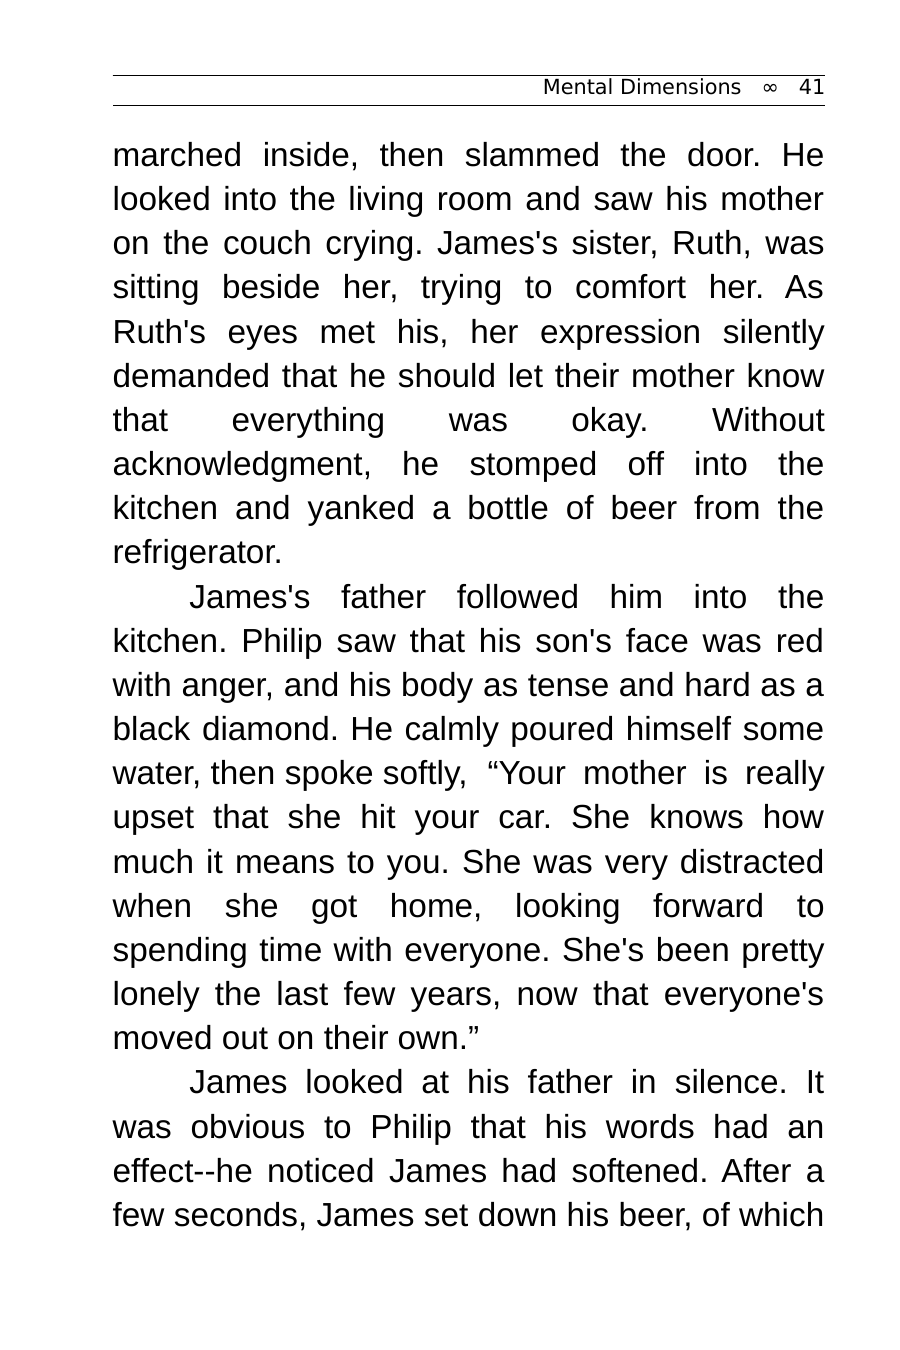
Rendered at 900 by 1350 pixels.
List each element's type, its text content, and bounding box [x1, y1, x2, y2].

text marched inside, then slammed the door. He looked into the living room and saw his mother on the couch crying. James's sister, Ruth, was sitting beside her, trying to comfort her. As Ruth's eyes met his, her expression silently demanded that he should let their mother know that everything was okay. Without acknowledgment, he stomped off into the kitchen and yanked a bottle of beer from the refrigerator. [112, 135, 825, 571]
text James's father followed him into the kitchen. Philip saw that his son's face was red with anger, and his body as tense and hard as a black diamond. He calmly poured himself some water, then spoke softly, “Your mother is really upset that she hit your car. She knows how much it means to you. She was very distracted when she got home, looking forward to spending time with everyone. She's been pretty lonely the last few years, now that everyone's moved out on their own.” [112, 577, 825, 1057]
text James looked at his father in silence. It was obvious to Philip that his words had an effect--he noticed James had softened. After a few seconds, James set down his beer, of which [112, 1062, 825, 1233]
